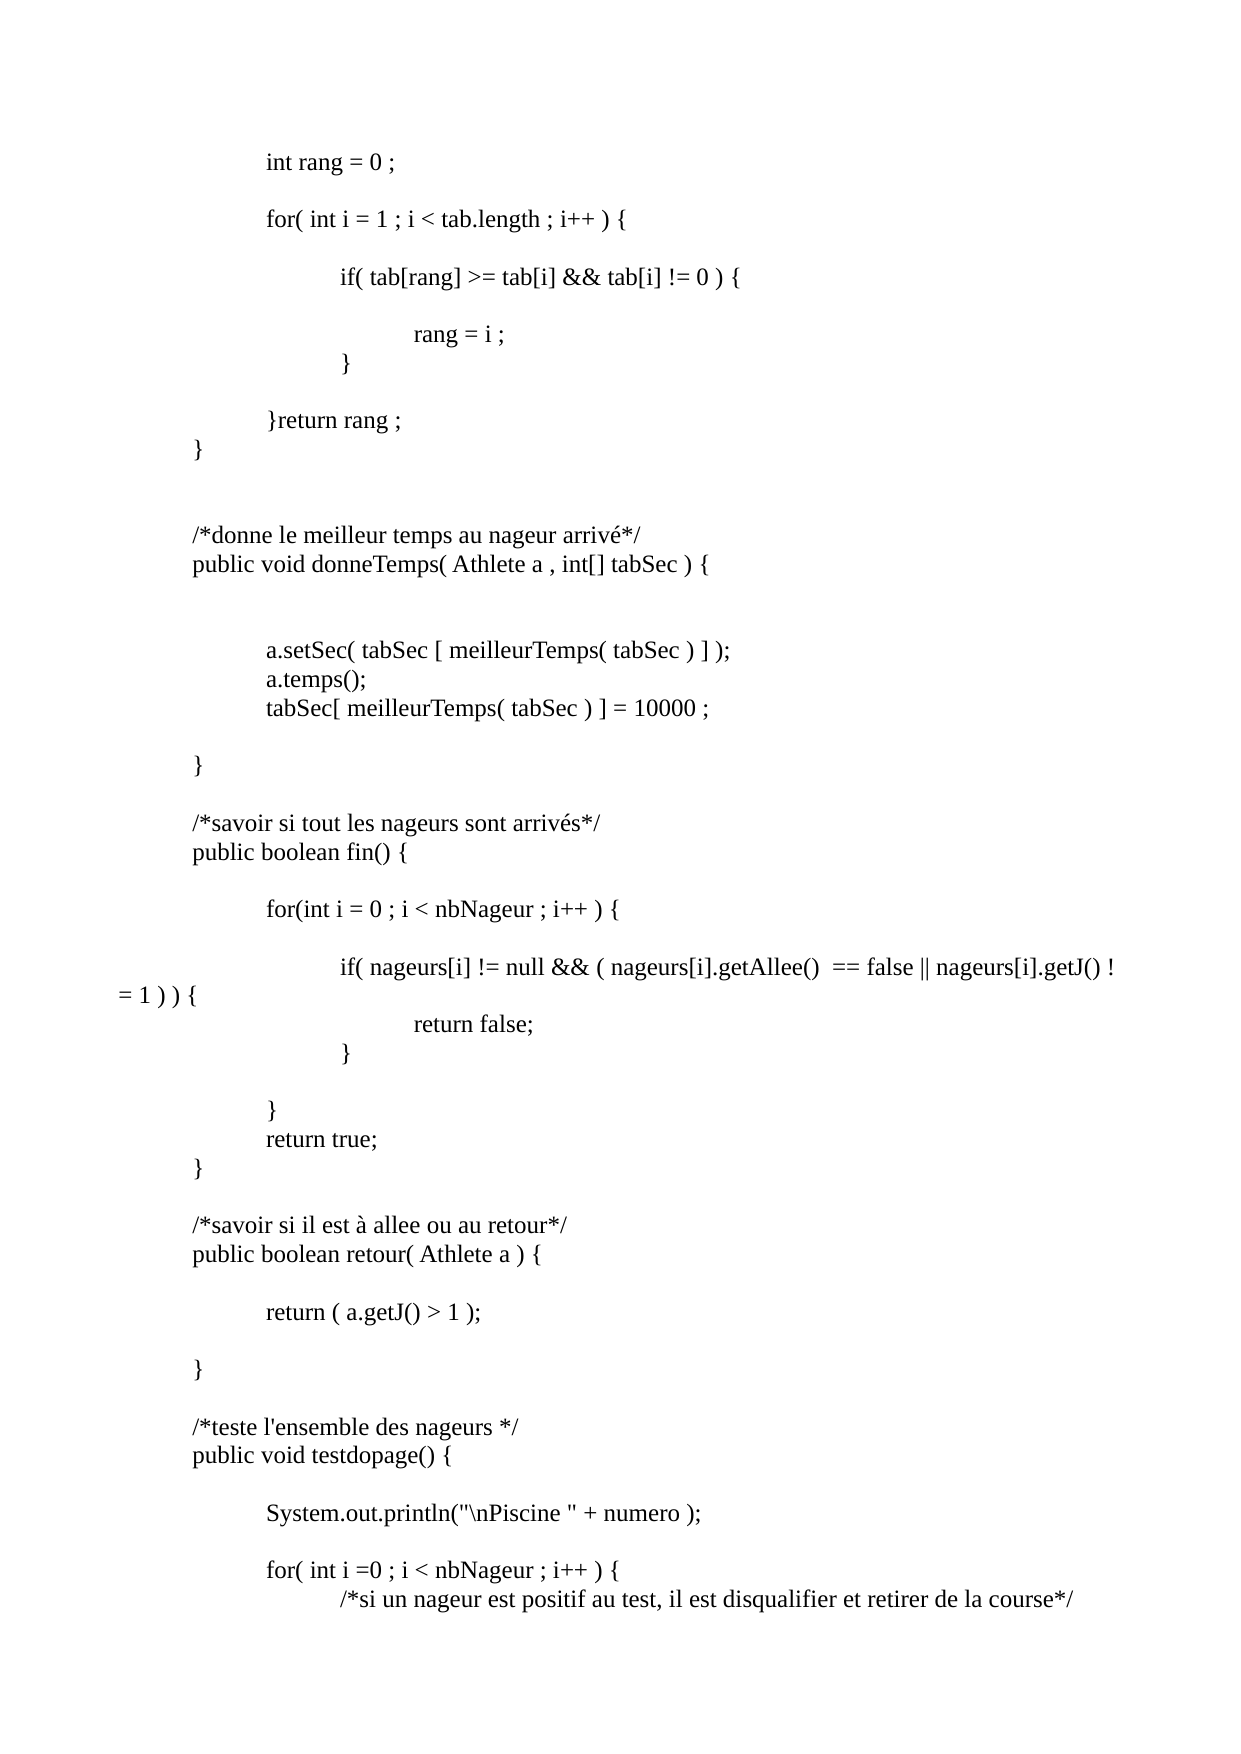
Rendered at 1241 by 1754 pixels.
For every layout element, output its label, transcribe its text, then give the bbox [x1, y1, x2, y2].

text return true; [118, 1124, 1122, 1153]
text } [118, 1153, 1122, 1182]
text public void donneTemps( Athlete a , int[] tabSec ) { [118, 549, 1122, 578]
text int rang = 0 ; [118, 147, 1122, 176]
text } [118, 1354, 1122, 1383]
text System.out.println("\nPiscine " + numero ); [118, 1498, 1122, 1527]
text public boolean fin() { [118, 837, 1122, 866]
text a.setSec( tabSec [ meilleurTemps( tabSec ) ] ); [118, 636, 1122, 664]
text /*si un nageur est positif au test, il est disqualifier et retirer de la course*/ [118, 1584, 1122, 1613]
text } [118, 1096, 1122, 1124]
text a.temps(); [118, 664, 1122, 693]
text for( int i = 1 ; i < tab.length ; i++ ) { [118, 204, 1122, 233]
text public boolean retour( Athlete a ) { [118, 1239, 1122, 1268]
text for(int i = 0 ; i < nbNageur ; i++ ) { [118, 894, 1122, 923]
text /*teste l'ensemble des nageurs */ [118, 1412, 1122, 1441]
text if( nageurs[i] != null && ( nageurs[i].getAllee() == false || nageurs[i].getJ() != 1 ) ) { [118, 952, 1122, 1009]
text } [118, 751, 1122, 779]
text return false; [118, 1009, 1122, 1038]
text /*savoir si tout les nageurs sont arrivés*/ [118, 808, 1122, 837]
text public void testdopage() { [118, 1441, 1122, 1469]
text } [118, 348, 1122, 377]
text return ( a.getJ() > 1 ); [118, 1297, 1122, 1326]
text /*savoir si il est à allee ou au retour*/ [118, 1211, 1122, 1239]
text tabSec[ meilleurTemps( tabSec ) ] = 10000 ; [118, 693, 1122, 722]
text } [118, 434, 1122, 463]
text }return rang ; [118, 406, 1122, 434]
text } [118, 1038, 1122, 1067]
text if( tab[rang] >= tab[i] && tab[i] != 0 ) { [118, 262, 1122, 291]
text /*donne le meilleur temps au nageur arrivé*/ [118, 521, 1122, 549]
text rang = i ; [118, 319, 1122, 348]
text for( int i =0 ; i < nbNageur ; i++ ) { [118, 1556, 1122, 1584]
